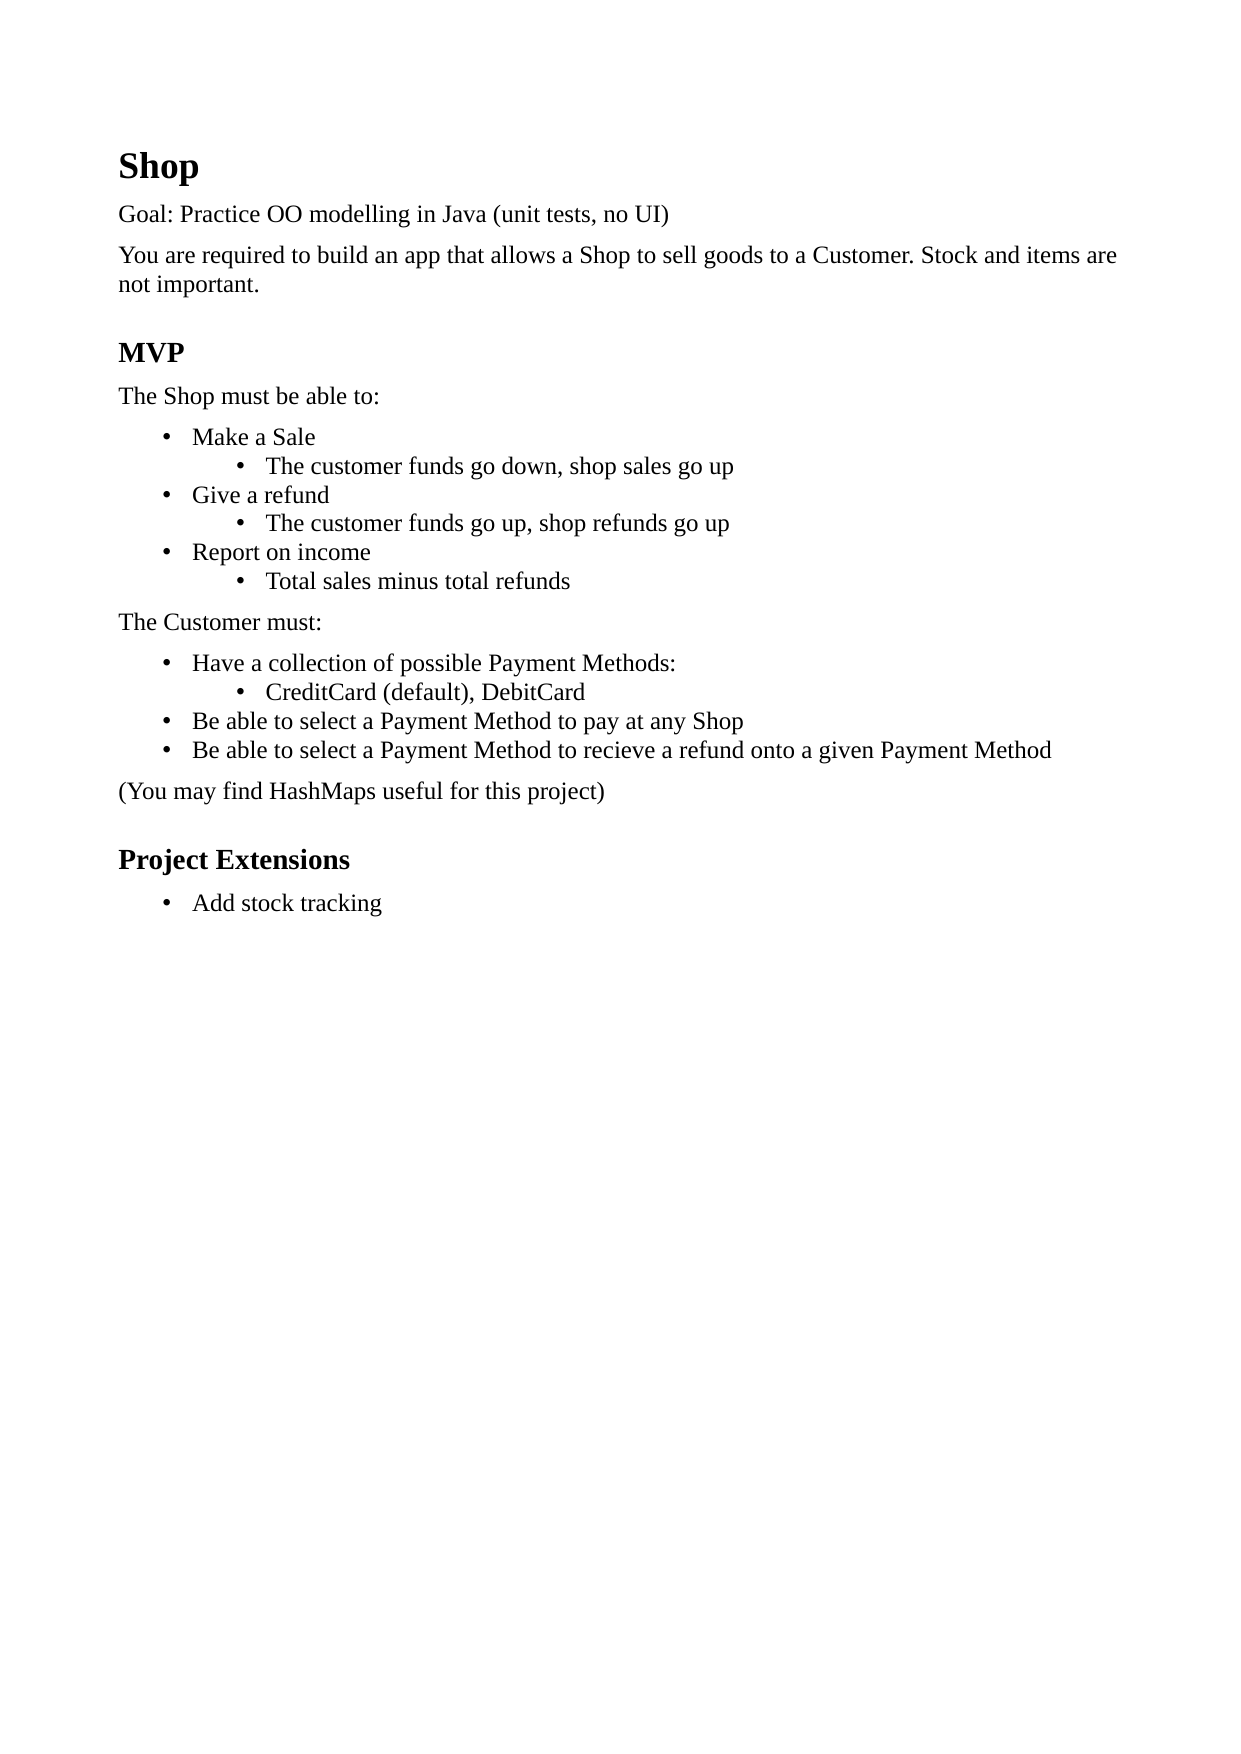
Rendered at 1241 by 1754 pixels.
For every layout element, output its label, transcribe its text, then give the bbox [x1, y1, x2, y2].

text The Shop must be able to: [118, 381, 1122, 410]
list Be able to select a Payment Method to pay at any Shop [162, 706, 1122, 735]
text (You may find HashMaps useful for this project) [118, 776, 1122, 805]
subtitle MVP [118, 335, 1122, 368]
subtitle Shop [118, 143, 1122, 186]
text Goal: Practice OO modelling in Java (unit tests, no UI) [118, 199, 1122, 227]
list Give a refund [162, 480, 1122, 508]
list Have a collection of possible Payment Methods: [162, 648, 1122, 677]
list The customer funds go down, shop sales go up [236, 451, 1122, 480]
text You are required to build an app that allows a Shop to sell goods to a Customer. Stock and items are not important. [118, 240, 1122, 297]
list The customer funds go up, shop refunds go up [236, 508, 1122, 537]
list Report on income [162, 537, 1122, 566]
list Be able to select a Payment Method to recieve a refund onto a given Payment Method [162, 735, 1122, 763]
text The Customer must: [118, 607, 1122, 636]
list Make a Sale [162, 422, 1122, 451]
list CreditCard (default), DebitCard [236, 677, 1122, 706]
subtitle Project Extensions [118, 842, 1122, 876]
list Add stock tracking [162, 888, 1122, 917]
list Total sales minus total refunds [236, 566, 1122, 595]
